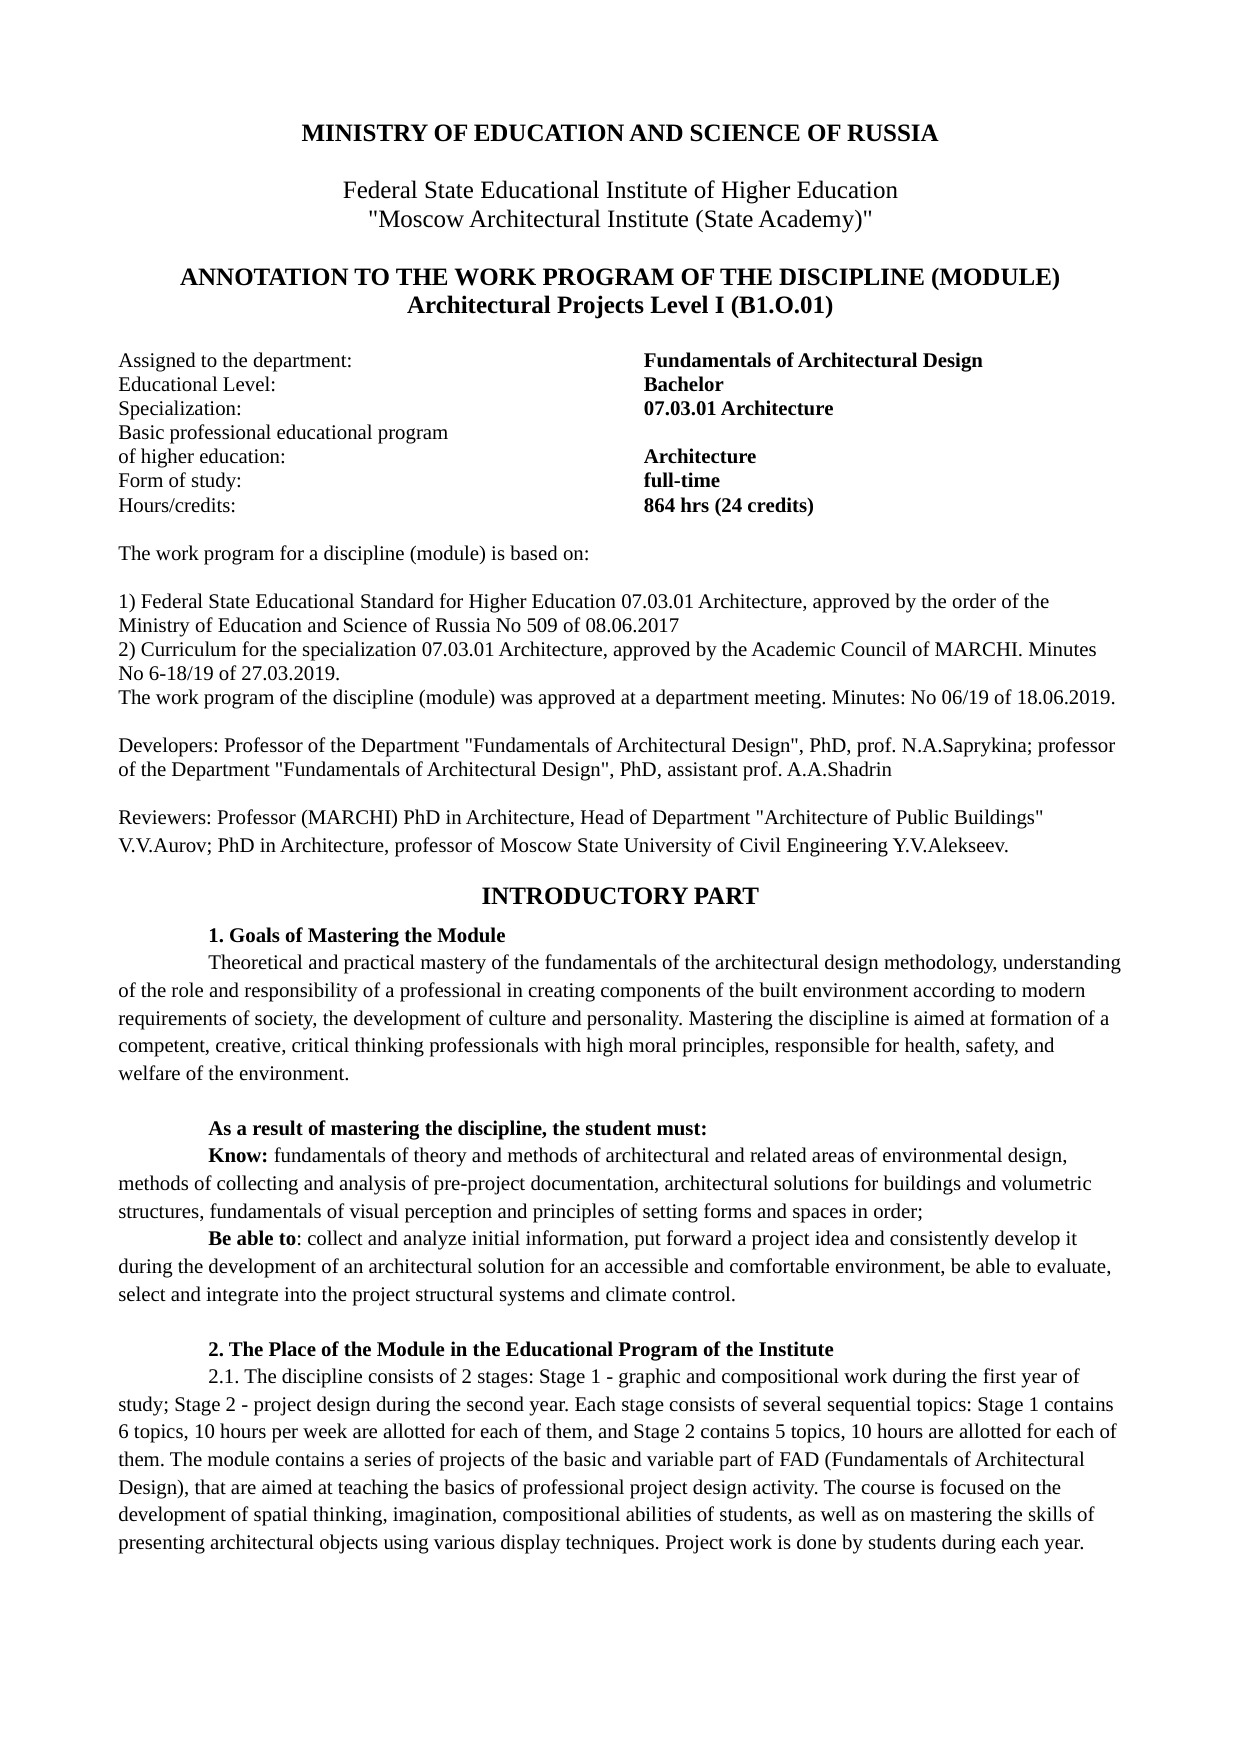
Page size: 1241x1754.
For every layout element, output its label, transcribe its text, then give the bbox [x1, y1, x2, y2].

text Architectural Projects Level I (B1.O.01) [118, 291, 1122, 319]
text Federal State Educational Institute of Higher Education "Moscow Architectural Institute (State Academy)" [118, 176, 1122, 233]
text Specialization: 07.03.01 Architecture [118, 396, 1122, 420]
text As a result of mastering the discipline, the student must: [118, 1116, 1122, 1140]
text 2) Curriculum for the specialization 07.03.01 Architecture, approved by the Academic Council of MARCHI. Minutes No 6-18/19 of 27.03.2019. [118, 637, 1122, 685]
text The work program for a discipline (module) is based on: [118, 541, 1122, 565]
text Reviewers: Professor (MARCHI) PhD in Architecture, Head of Department "Architecture of Public Buildings" V.V.Aurov; PhD in Architecture, professor of Moscow State University of Civil Engineering Y.V.Alekseev. [118, 805, 1122, 857]
text Be able to: collect and analyze initial information, put forward a project idea and consistently develop it during the development of an architectural solution for an accessible and comfortable environment, be able to evaluate, select and integrate into the project structural systems and climate control. [118, 1226, 1122, 1306]
text Educational Level: Bachelor [118, 372, 1122, 396]
subtitle INTRODUCTORY PART [118, 881, 1122, 910]
text Theoretical and practical mastery of the fundamentals of the architectural design methodology, understanding of the role and responsibility of a professional in creating components of the built environment according to modern requirements of society, the development of culture and personality. Mastering the discipline is aimed at formation of a competent, creative, critical thinking professionals with high moral principles, responsible for health, safety, and welfare of the environment. [118, 950, 1122, 1085]
text Know: fundamentals of theory and methods of architectural and related areas of environmental design, methods of collecting and analysis of pre-project documentation, architectural solutions for buildings and volumetric structures, fundamentals of visual perception and principles of setting forms and spaces in order; [118, 1143, 1122, 1223]
text MINISTRY OF EDUCATION AND SCIENCE OF RUSSIA [118, 118, 1122, 147]
text 1. Goals of Mastering the Module [118, 923, 1122, 947]
text The work program of the discipline (module) was approved at a department meeting. Minutes: No 06/19 of 18.06.2019. [118, 685, 1122, 709]
text Form of study: full-time [118, 468, 1122, 492]
text 1) Federal State Educational Standard for Higher Education 07.03.01 Architecture, approved by the order of the Ministry of Education and Science of Russia No 509 of 08.06.2017 [118, 589, 1122, 637]
text Developers: Professor of the Department "Fundamentals of Architectural Design", PhD, prof. N.A.Saprykina; professor of the Department "Fundamentals of Architectural Design", PhD, assistant prof. A.A.Shadrin [118, 733, 1122, 781]
text Basic professional educational program of higher education: Architecture [118, 420, 1122, 468]
text Hours/credits: 864 hrs (24 credits) [118, 492, 1122, 517]
text Assigned to the department: Fundamentals of Architectural Design [118, 348, 1122, 372]
text 2. The Place of the Module in the Educational Program of the Institute [118, 1337, 1122, 1361]
text ANNOTATION TO THE WORK PROGRAM OF THE DISCIPLINE (MODULE) [118, 262, 1122, 291]
text 2.1. The discipline consists of 2 stages: Stage 1 - graphic and compositional work during the first year of study; Stage 2 - project design during the second year. Each stage consists of several sequential topics: Stage 1 contains 6 topics, 10 hours per week are allotted for each of them, and Stage 2 contains 5 topics, 10 hours are allotted for each of them. The module contains a series of projects of the basic and variable part of FAD (Fundamentals of Architectural Design), that are aimed at teaching the basics of professional project design activity. The course is focused on the development of spatial thinking, imagination, compositional abilities of students, as well as on mastering the skills of presenting architectural objects using various display techniques. Project work is done by students during each year. [118, 1364, 1122, 1554]
